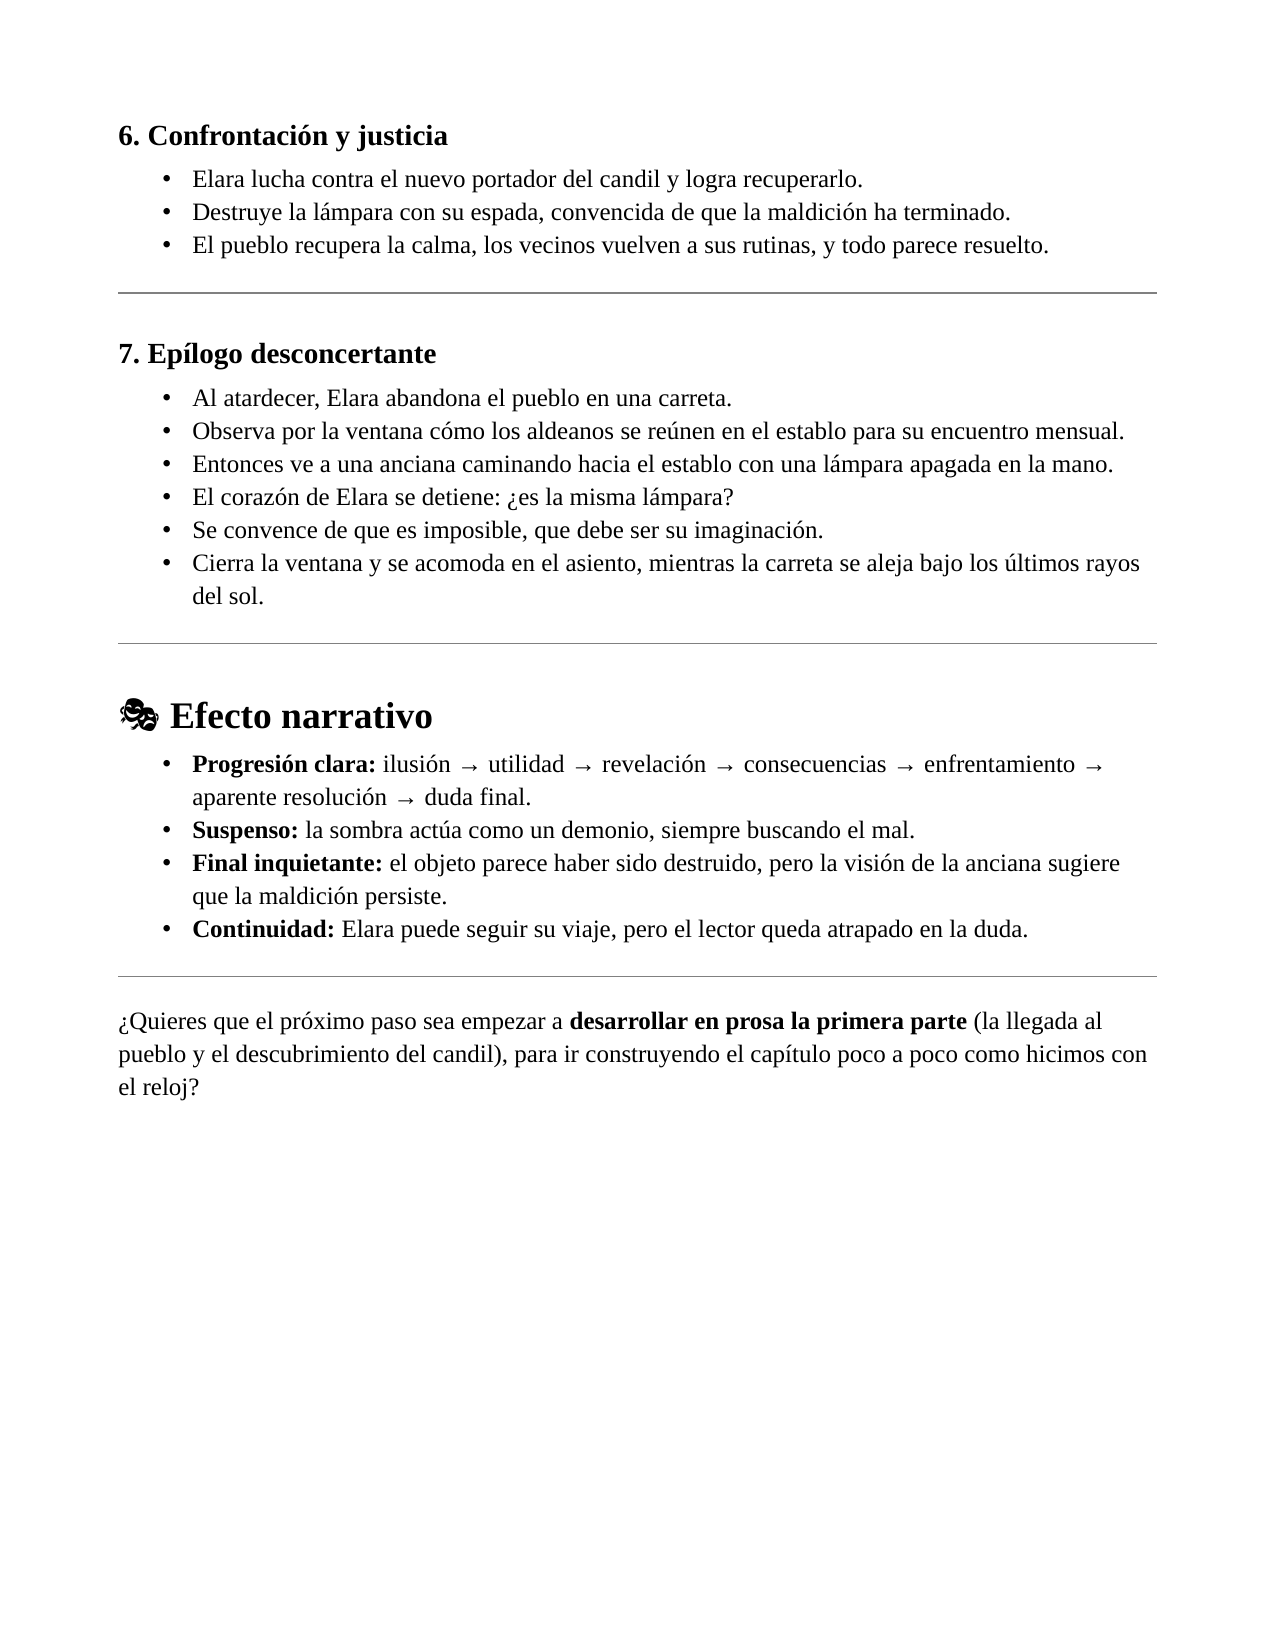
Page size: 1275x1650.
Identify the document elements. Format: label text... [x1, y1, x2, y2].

list Al atardecer, Elara abandona el pueblo en una carreta. [162, 383, 1157, 411]
list Observa por la ventana cómo los aldeanos se reúnen en el establo para su encuentro mensual. [162, 416, 1157, 444]
subtitle 🎭 Efecto narrativo [118, 693, 1157, 737]
list Cierra la ventana y se acomoda en el asiento, mientras la carreta se aleja bajo los últimos rayos del sol. [162, 548, 1157, 609]
list Destruye la lámpara con su espada, convencida de que la maldición ha terminado. [162, 197, 1157, 226]
list El corazón de Elara se detiene: ¿es la misma lámpara? [162, 482, 1157, 511]
list El pueblo recupera la calma, los vecinos vuelven a sus rutinas, y todo parece resuelto. [162, 230, 1157, 259]
subtitle 6. Confrontación y justicia [118, 118, 1157, 152]
subtitle 7. Epílogo desconcertante [118, 337, 1157, 370]
list Progresión clara: ilusión → utilidad → revelación → consecuencias → enfrentamiento → aparente resolución → duda final. [162, 749, 1157, 811]
text ¿Quieres que el próximo paso sea empezar a desarrollar en prosa la primera parte (la llegada al pueblo y el descubrimiento del candil), para ir construyendo el capítulo poco a poco como hicimos con el reloj? [118, 1006, 1157, 1101]
list Entonces ve a una anciana caminando hacia el establo con una lámpara apagada en la mano. [162, 449, 1157, 477]
list Se convence de que es imposible, que debe ser su imaginación. [162, 515, 1157, 543]
list Elara lucha contra el nuevo portador del candil y logra recuperarlo. [162, 164, 1157, 193]
list Suspenso: la sombra actúa como un demonio, siempre buscando el mal. [162, 815, 1157, 844]
list Final inquietante: el objeto parece haber sido destruido, pero la visión de la anciana sugiere que la maldición persiste. [162, 848, 1157, 910]
list Continuidad: Elara puede seguir su viaje, pero el lector queda atrapado en la duda. [162, 914, 1157, 943]
